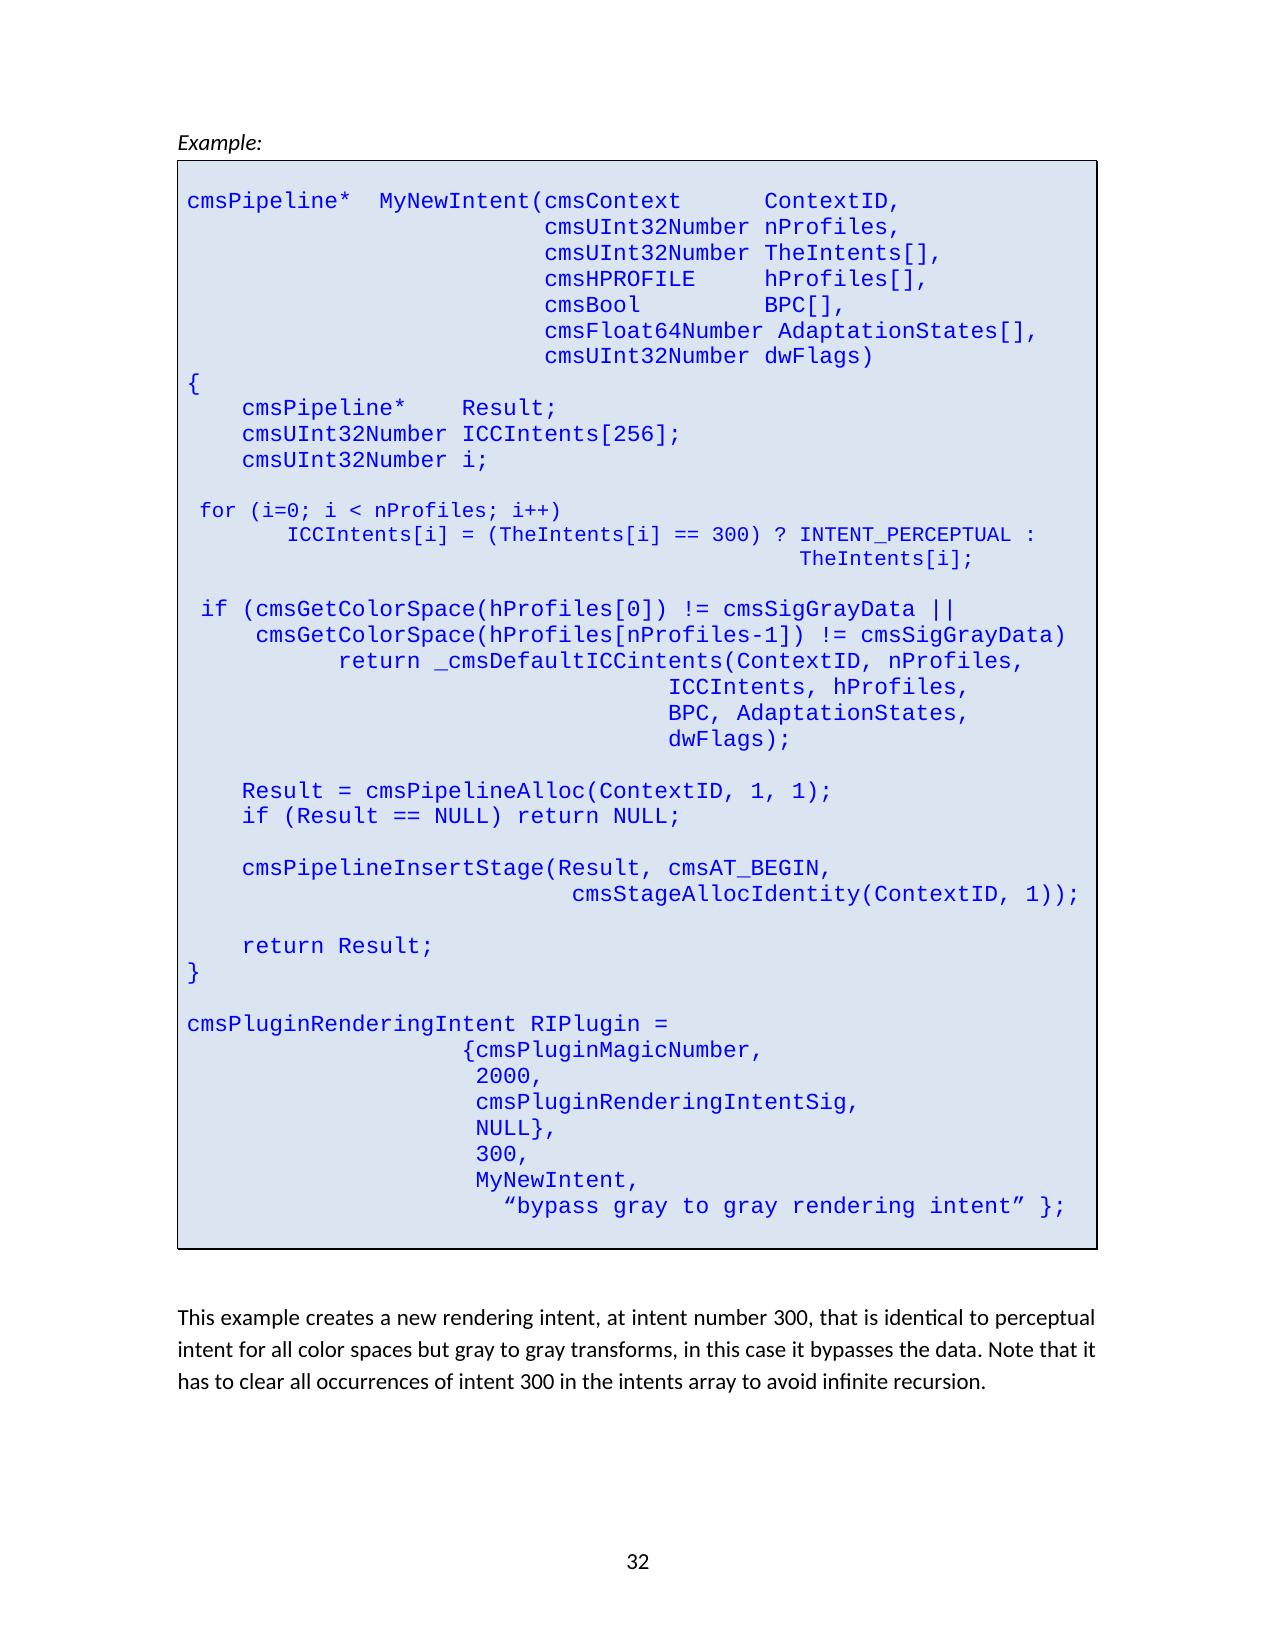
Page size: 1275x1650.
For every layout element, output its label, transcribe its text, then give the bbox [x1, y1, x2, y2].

text cmsGetColorSpace(hProfiles[nProfiles-1]) != cmsSigGrayData) [178, 620, 1096, 646]
text ICCIntents, hProfiles, [178, 672, 1096, 698]
text for (i=0; i < nProfiles; i++) [178, 497, 1096, 521]
text cmsUInt32Number dwFlags) [178, 342, 1096, 368]
text cmsUInt32Number i; [178, 446, 1096, 471]
text Example: [177, 128, 1098, 156]
text Result = cmsPipelineAlloc(ContextID, 1, 1); [178, 776, 1096, 802]
text TheIntents[i]; [178, 545, 1096, 568]
text cmsHPROFILE hProfiles[], [178, 264, 1096, 290]
text cmsPluginRenderingIntentSig, [178, 1087, 1096, 1113]
text ICCIntents[i] = (TheIntents[i] == 300) ? INTENT_PERCEPTUAL : [178, 521, 1096, 545]
text return Result; [178, 931, 1096, 957]
text cmsUInt32Number nProfiles, [178, 212, 1096, 238]
text cmsUInt32Number TheIntents[], [178, 238, 1096, 264]
text { [178, 368, 1096, 394]
text return _cmsDefaultICCintents(ContextID, nProfiles, [178, 646, 1096, 672]
text cmsUInt32Number ICCIntents[256]; [178, 419, 1096, 446]
text cmsPipelineInsertStage(Result, cmsAT_BEGIN, [178, 854, 1096, 879]
text 2000, [178, 1061, 1096, 1087]
text NULL}, [178, 1113, 1096, 1139]
text cmsStageAllocIdentity(ContextID, 1)); [178, 879, 1096, 906]
text cmsPluginRenderingIntent RIPlugin = [178, 1009, 1096, 1035]
text “bypass gray to gray rendering intent” }; [178, 1191, 1096, 1217]
text if (Result == NULL) return NULL; [178, 802, 1096, 828]
text cmsPipeline* MyNewIntent(cmsContext ContextID, [178, 186, 1096, 212]
text } [178, 957, 1096, 983]
text This example creates a new rendering intent, at intent number 300, that is identical to perceptual intent for all color spaces but gray to gray transforms, in this case it bypasses the data. Note that it has to clear all occurrences of intent 300 in the intents array to avoid infinite recursion. [177, 1303, 1098, 1395]
text cmsFloat64Number AdaptationStates[], [178, 316, 1096, 342]
text {cmsPluginMagicNumber, [178, 1035, 1096, 1061]
text 300, [178, 1139, 1096, 1165]
text BPC, AdaptationStates, [178, 698, 1096, 724]
text MyNewIntent, [178, 1165, 1096, 1191]
text dwFlags); [178, 724, 1096, 750]
text cmsPipeline* Result; [178, 394, 1096, 419]
text if (cmsGetColorSpace(hProfiles[0]) != cmsSigGrayData || [178, 594, 1096, 620]
text cmsBool BPC[], [178, 290, 1096, 316]
